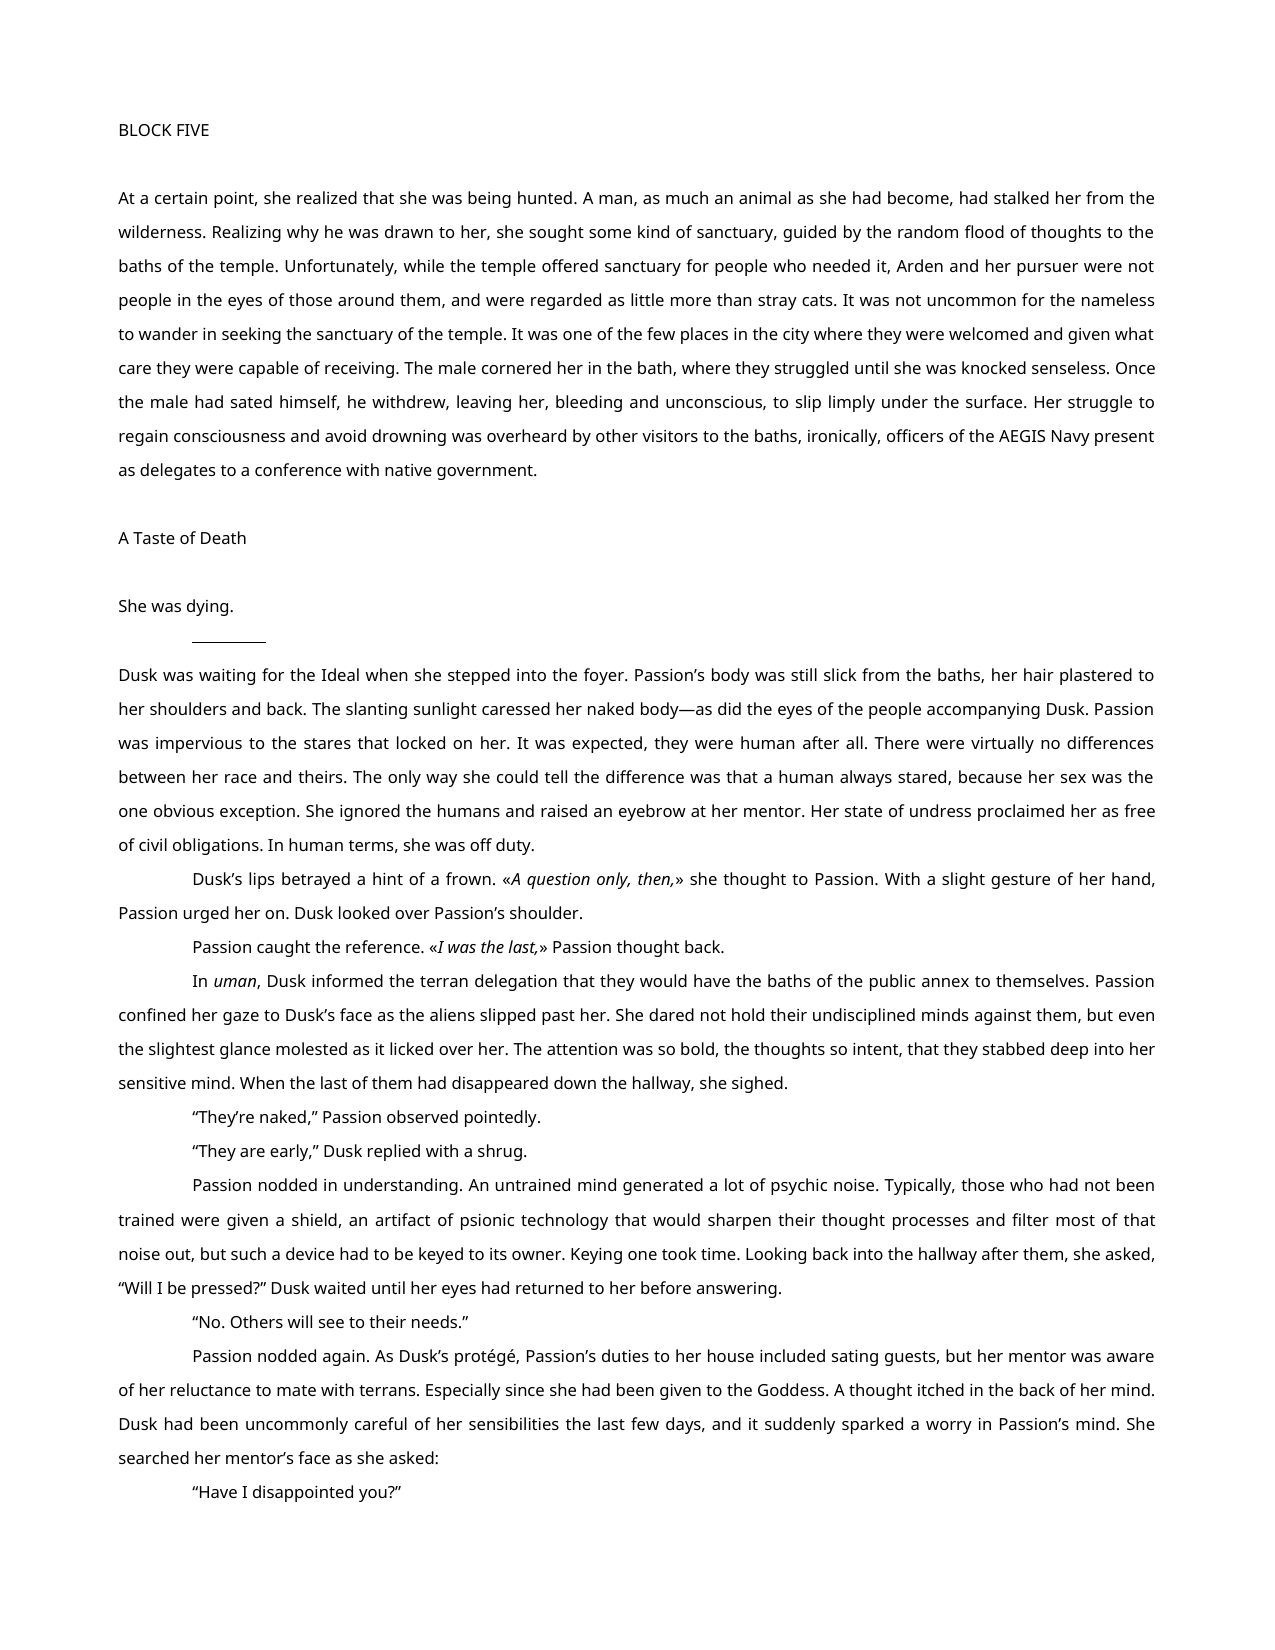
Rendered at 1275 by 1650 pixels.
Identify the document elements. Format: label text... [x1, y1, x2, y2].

text In uman, Dusk informed the terran delegation that they would have the baths of the public annex to themselves. Passion confined her gaze to Dusk’s face as the aliens slipped past her. She dared not hold their undisciplined minds against them, but even the slightest glance molested as it licked over her. The attention was so bold, the thoughts so intent, that they stabbed deep into her sensitive mind. When the last of them had disappeared down the hallway, she sighed. [118, 970, 1157, 1094]
text “They are early,” Dusk replied with a shrug. [118, 1140, 1157, 1163]
text “Have I disappointed you?” [118, 1481, 1157, 1503]
text BLOCK FIVE [118, 118, 1157, 141]
text She was dying. [118, 595, 1157, 618]
text “No. Others will see to their needs.” [118, 1310, 1157, 1333]
text Dusk was waiting for the Ideal when she stepped into the foyer. Passion’s body was still slick from the baths, her hair plastered to her shoulders and back. The slanting sunlight caressed her naked body—as did the eyes of the people accompanying Dusk. Passion was impervious to the stares that locked on her. It was expected, they were human after all. There were virtually no differences between her race and theirs. The only way she could tell the difference was that a human always stared, because her sex was the one obvious exception. She ignored the humans and raised an eyebrow at her mentor. Her state of undress proclaimed her as free of civil obligations. In human terms, she was off duty. [118, 663, 1157, 856]
text Passion nodded in understanding. An untrained mind generated a lot of psychic noise. Typically, those who had not been trained were given a shield, an artifact of psionic technology that would sharpen their thought processes and filter most of that noise out, but such a device had to be keyed to its owner. Keying one took time. Looking back into the hallway after them, she asked, “Will I be pressed?” Dusk waited until her eyes had returned to her before answering. [118, 1174, 1157, 1299]
text “They’re naked,” Passion observed pointedly. [118, 1106, 1157, 1129]
text A Taste of Death [118, 527, 1157, 549]
text At a certain point, she realized that she was being hunted. A man, as much an animal as she had become, had stalked her from the wilderness. Realizing why he was drawn to her, she sought some kind of sanctuary, guided by the random flood of thoughts to the baths of the temple. Unfortunately, while the temple offered sanctuary for people who needed it, Arden and her pursuer were not people in the eyes of those around them, and were regarded as little more than stray cats. It was not uncommon for the nameless to wander in seeking the sanctuary of the temple. It was one of the few places in the city where they were welcomed and given what care they were capable of receiving. The male cornered her in the bath, where they struggled until she was knocked senseless. Once the male had sated himself, he withdrew, leaving her, bleeding and unconscious, to slip limply under the surface. Her struggle to regain consciousness and avoid drowning was overheard by other visitors to the baths, ironically, officers of the AEGIS Navy present as delegates to a conference with native government. [118, 186, 1157, 481]
text Passion nodded again. As Dusk’s protégé, Passion’s duties to her house included sating guests, but her mentor was aware of her reluctance to mate with terrans. Especially since she had been given to the Goddess. A thought itched in the back of her mind. Dusk had been uncommonly careful of her sensibilities the last few days, and it suddenly sparked a worry in Passion’s mind. She searched her mentor’s face as she asked: [118, 1344, 1157, 1469]
text Passion caught the reference. «I was the last,» Passion thought back. [118, 936, 1157, 958]
text Dusk’s lips betrayed a hint of a frown. «A question only, then,» she thought to Passion. With a slight gesture of her hand, Passion urged her on. Dusk looked over Passion’s shoulder. [118, 867, 1157, 924]
